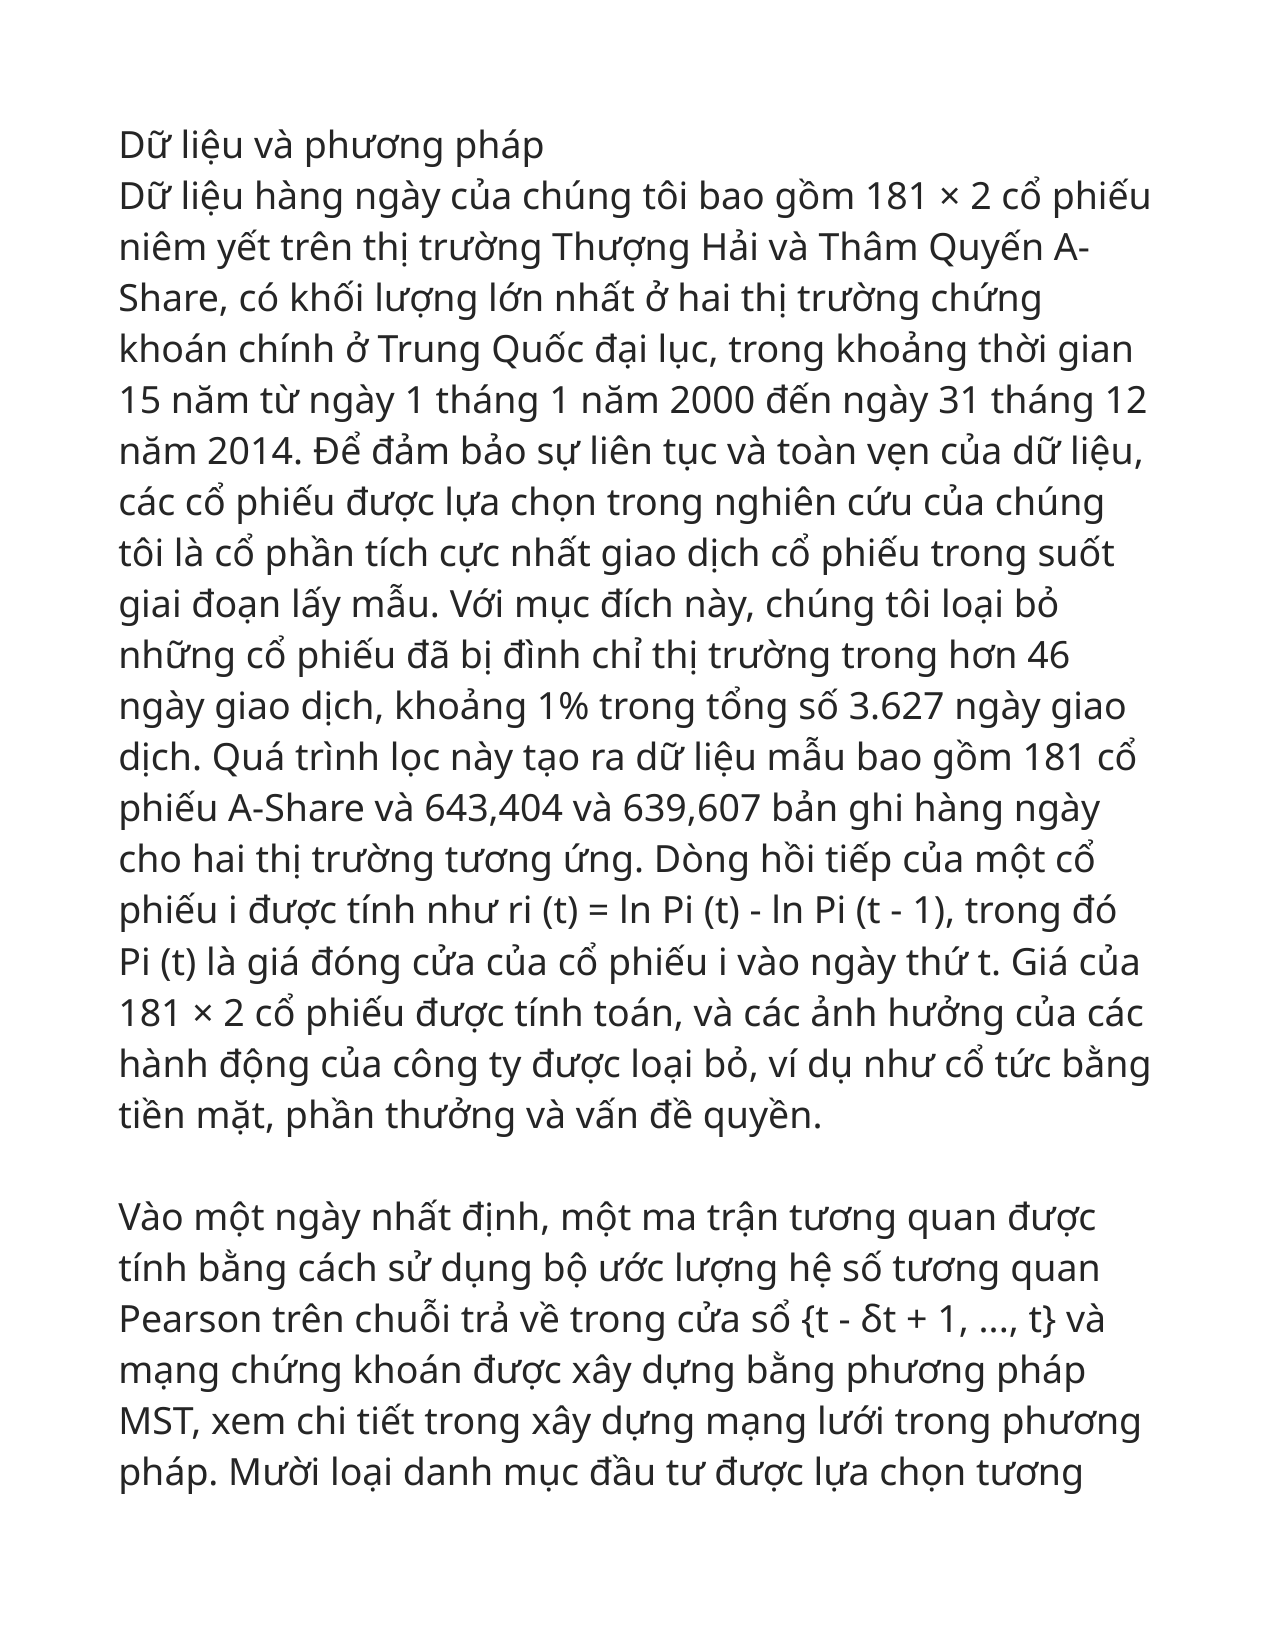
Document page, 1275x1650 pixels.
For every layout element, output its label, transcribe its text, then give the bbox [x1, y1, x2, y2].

text Vào một ngày nhất định, một ma trận tương quan được tính bằng cách sử dụng bộ ước lượng hệ số tương quan Pearson trên chuỗi trả về trong cửa sổ {t - δt + 1, ..., t} và mạng chứng khoán được xây dựng bằng phương pháp MST, xem chi tiết trong xây dựng mạng lưới trong phương pháp. Mười loại danh mục đầu tư được lựa chọn tương [118, 1190, 1157, 1496]
text Dữ liệu và phương pháp [118, 118, 1157, 169]
text Dữ liệu hàng ngày của chúng tôi bao gồm 181 × 2 cổ phiếu niêm yết trên thị trường Thượng Hải và Thâm Quyến A-Share, có khối lượng lớn nhất ở hai thị trường chứng khoán chính ở Trung Quốc đại lục, trong khoảng thời gian 15 năm từ ngày 1 tháng 1 năm 2000 đến ngày 31 tháng 12 năm 2014. Để đảm bảo sự liên tục và toàn vẹn của dữ liệu, các cổ phiếu được lựa chọn trong nghiên cứu của chúng tôi là cổ phần tích cực nhất giao dịch cổ phiếu trong suốt giai đoạn lấy mẫu. Với mục đích này, chúng tôi loại bỏ những cổ phiếu đã bị đình chỉ thị trường trong hơn 46 ngày giao dịch, khoảng 1% trong tổng số 3.627 ngày giao dịch. Quá trình lọc này tạo ra dữ liệu mẫu bao gồm 181 cổ phiếu A-Share và 643,404 và 639,607 bản ghi hàng ngày cho hai thị trường tương ứng. Dòng hồi tiếp của một cổ phiếu i được tính như ri (t) = ln Pi (t) - ln Pi (t - 1), trong đó Pi (t) là giá đóng cửa của cổ phiếu i vào ngày thứ t. Giá của 181 × 2 cổ phiếu được tính toán, và các ảnh hưởng của các hành động của công ty được loại bỏ, ví dụ như cổ tức bằng tiền mặt, phần thưởng và vấn đề quyền. [118, 169, 1157, 1139]
